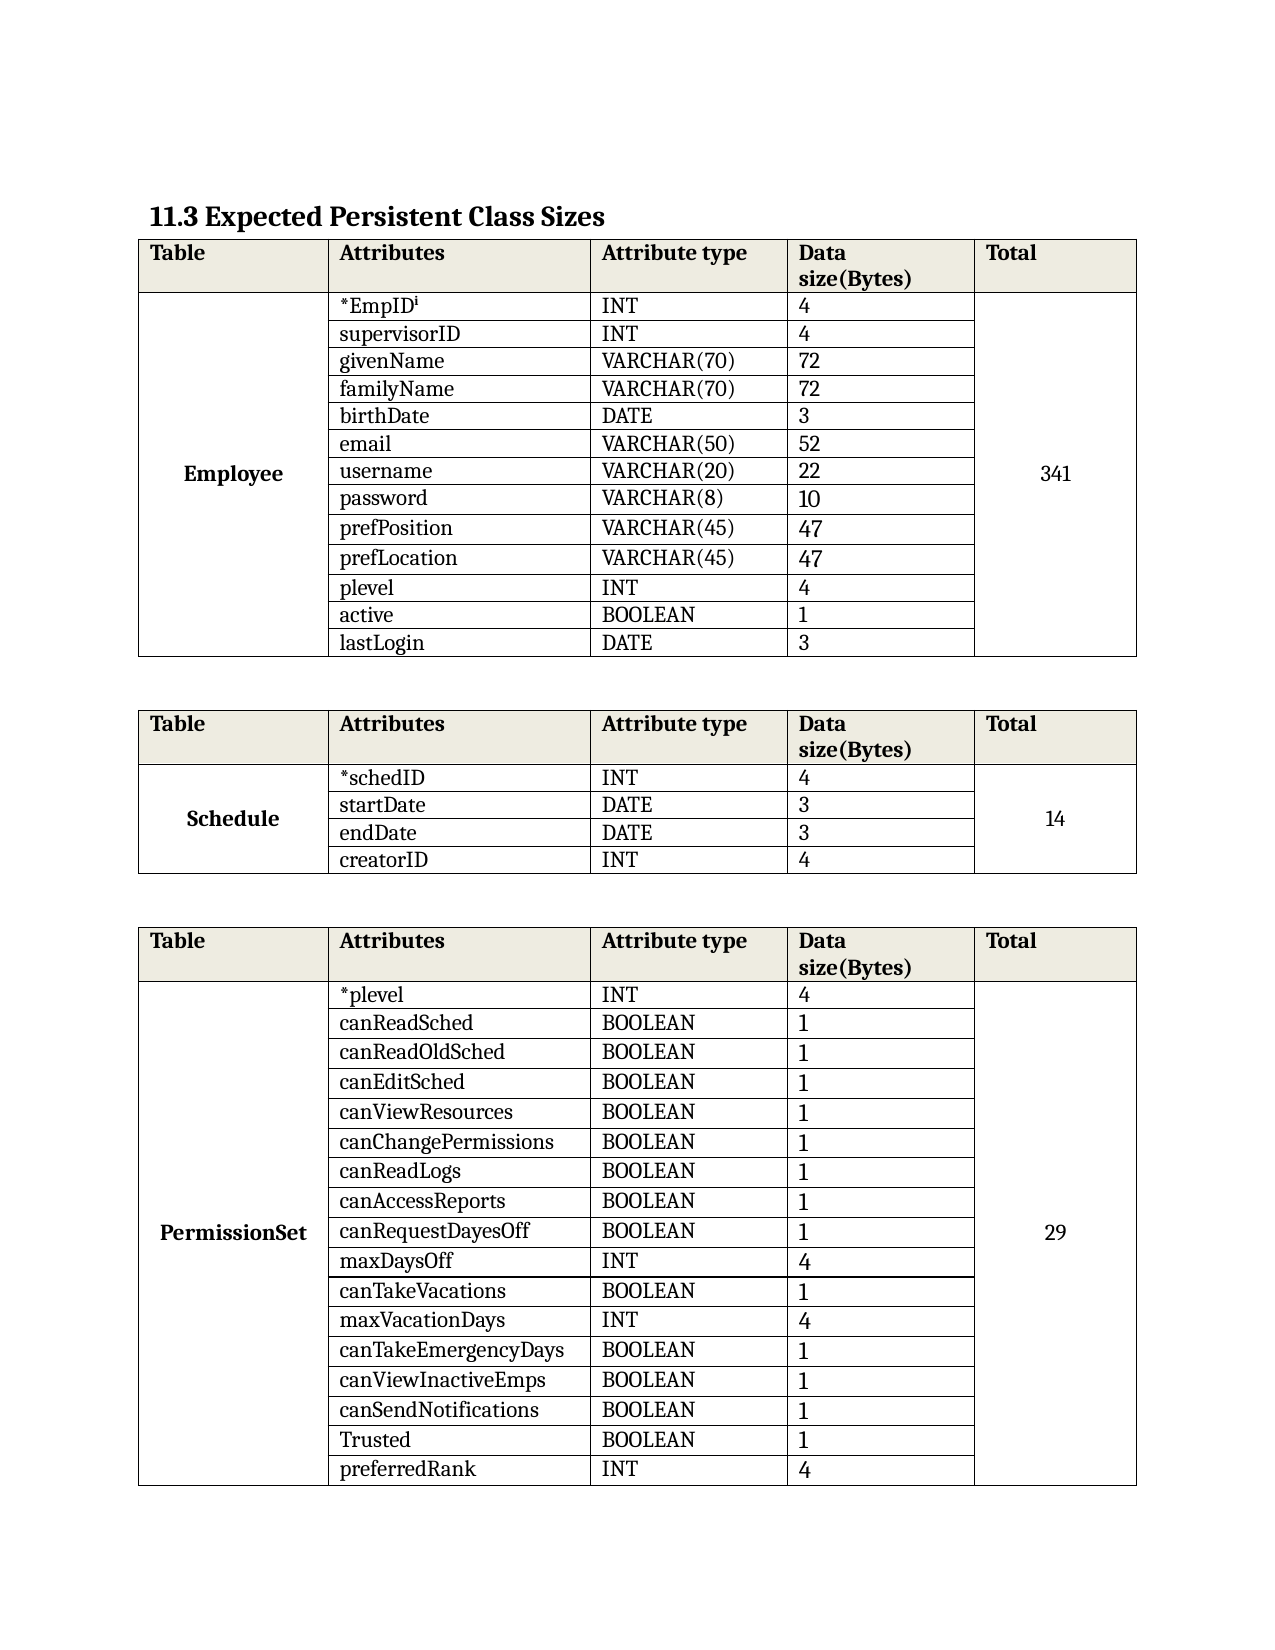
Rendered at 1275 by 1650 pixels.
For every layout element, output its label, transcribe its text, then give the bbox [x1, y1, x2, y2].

table_cell BOOLEAN [591, 1337, 787, 1366]
table_cell 10 [788, 485, 974, 514]
table_cell Trusted [329, 1426, 590, 1455]
table_cell canReadSched [329, 1009, 590, 1038]
table_cell 1 [788, 1218, 974, 1247]
table_cell INT [591, 765, 787, 791]
table_cell VARCHAR(45) [591, 545, 787, 573]
table_cell 1 [788, 1337, 974, 1366]
table_cell 47 [788, 545, 974, 573]
table_cell canViewResources [329, 1099, 590, 1127]
table_cell email [329, 430, 590, 457]
table_cell *plevel [329, 982, 590, 1008]
subtitle 11.3 Expected Persistent Class Sizes [150, 200, 1125, 233]
table_header Attributes [329, 928, 590, 981]
table_header Data size(Bytes) [788, 240, 974, 292]
table_cell BOOLEAN [591, 1099, 787, 1127]
table_cell prefPosition [329, 515, 590, 544]
table_cell lastLogin [329, 629, 590, 656]
table_cell INT [591, 293, 787, 320]
table_cell INT [591, 847, 787, 873]
table_cell BOOLEAN [591, 1129, 787, 1157]
table_cell 1 [788, 1367, 974, 1396]
table_header Data size(Bytes) [788, 928, 974, 981]
table_header Total [975, 928, 1136, 981]
table_cell 4 [788, 1307, 974, 1336]
table_cell canReadLogs [329, 1158, 590, 1187]
table_cell canRequestDayesOff [329, 1218, 590, 1247]
table_cell BOOLEAN [591, 1278, 787, 1306]
table_cell BOOLEAN [591, 1069, 787, 1098]
table_cell active [329, 602, 590, 628]
table_cell 1 [788, 1397, 974, 1425]
table_cell DATE [591, 629, 787, 656]
table_cell maxVacationDays [329, 1307, 590, 1336]
table_cell canSendNotifications [329, 1397, 590, 1425]
table_cell BOOLEAN [591, 1426, 787, 1455]
table_cell 29 [975, 982, 1136, 1485]
table_cell 4 [788, 1456, 974, 1485]
table_cell prefLocation [329, 545, 590, 573]
table_cell 72 [788, 348, 974, 374]
table_cell 52 [788, 430, 974, 457]
table_cell DATE [591, 403, 787, 429]
table_header Attribute type [591, 928, 787, 981]
table_cell INT [591, 982, 787, 1008]
table_cell INT [591, 1248, 787, 1276]
table_cell INT [591, 575, 787, 601]
table_cell 1 [788, 602, 974, 628]
table_cell BOOLEAN [591, 1158, 787, 1187]
table_cell canViewInactiveEmps [329, 1367, 590, 1396]
table_cell 1 [788, 1039, 974, 1068]
table_cell BOOLEAN [591, 1009, 787, 1038]
table_header Attributes [329, 240, 590, 292]
table_cell plevel [329, 575, 590, 601]
table_cell username [329, 458, 590, 484]
table_cell birthDate [329, 403, 590, 429]
table_header Total [975, 711, 1136, 763]
table_cell INT [591, 1307, 787, 1336]
table_header Attributes [329, 711, 590, 763]
table_cell 1 [788, 1099, 974, 1127]
table_cell 14 [975, 765, 1136, 873]
table_cell VARCHAR(70) [591, 376, 787, 402]
table_cell 72 [788, 376, 974, 402]
table_cell 3 [788, 819, 974, 846]
table_cell BOOLEAN [591, 1188, 787, 1217]
table_cell maxDaysOff [329, 1248, 590, 1276]
table_cell 4 [788, 575, 974, 601]
table_cell 341 [975, 293, 1136, 656]
table_cell BOOLEAN [591, 602, 787, 628]
table_cell 4 [788, 847, 974, 873]
table_cell Employee [139, 293, 328, 656]
table_cell BOOLEAN [591, 1039, 787, 1068]
table_cell BOOLEAN [591, 1218, 787, 1247]
table_cell 4 [788, 1248, 974, 1276]
table_header Total [975, 240, 1136, 292]
table_header Table [139, 928, 328, 981]
table_cell BOOLEAN [591, 1397, 787, 1425]
table_cell preferredRank [329, 1456, 590, 1485]
table_cell VARCHAR(70) [591, 348, 787, 374]
table_cell 3 [788, 403, 974, 429]
table_cell password [329, 485, 590, 514]
table_cell 22 [788, 458, 974, 484]
table_cell endDate [329, 819, 590, 846]
table_cell 1 [788, 1426, 974, 1455]
table_cell canChangePermissions [329, 1129, 590, 1157]
table_cell familyName [329, 376, 590, 402]
table_cell DATE [591, 819, 787, 846]
table_cell BOOLEAN [591, 1367, 787, 1396]
table_cell 1 [788, 1129, 974, 1157]
table_header Attribute type [591, 240, 787, 292]
table_cell creatorID [329, 847, 590, 873]
table_cell canReadOldSched [329, 1039, 590, 1068]
table_cell 3 [788, 629, 974, 656]
table_cell 47 [788, 515, 974, 544]
table_cell Schedule [139, 765, 328, 873]
table_cell 4 [788, 293, 974, 320]
table_cell *EmpID [329, 293, 590, 320]
table_cell VARCHAR(8) [591, 485, 787, 514]
table_cell VARCHAR(20) [591, 458, 787, 484]
table_cell VARCHAR(45) [591, 515, 787, 544]
table_cell supervisorID [329, 321, 590, 347]
table_cell PermissionSet [139, 982, 328, 1485]
table_cell canEditSched [329, 1069, 590, 1098]
table_cell 1 [788, 1069, 974, 1098]
table_cell 3 [788, 792, 974, 818]
table_header Data size(Bytes) [788, 711, 974, 763]
table_cell 1 [788, 1188, 974, 1217]
table_cell 1 [788, 1158, 974, 1187]
table_cell 4 [788, 321, 974, 347]
table_cell canTakeVacations [329, 1278, 590, 1306]
table_cell *schedID [329, 765, 590, 791]
table_cell INT [591, 321, 787, 347]
table_cell canTakeEmergencyDays [329, 1337, 590, 1366]
table_header Table [139, 711, 328, 763]
table_cell startDate [329, 792, 590, 818]
table_cell 1 [788, 1009, 974, 1038]
table_cell givenName [329, 348, 590, 374]
table_cell 4 [788, 982, 974, 1008]
table_header Attribute type [591, 711, 787, 763]
table_cell 1 [788, 1278, 974, 1306]
table_cell 4 [788, 765, 974, 791]
table_header Table [139, 240, 328, 292]
table_cell canAccessReports [329, 1188, 590, 1217]
table_cell DATE [591, 792, 787, 818]
table_cell VARCHAR(50) [591, 430, 787, 457]
table_cell INT [591, 1456, 787, 1485]
